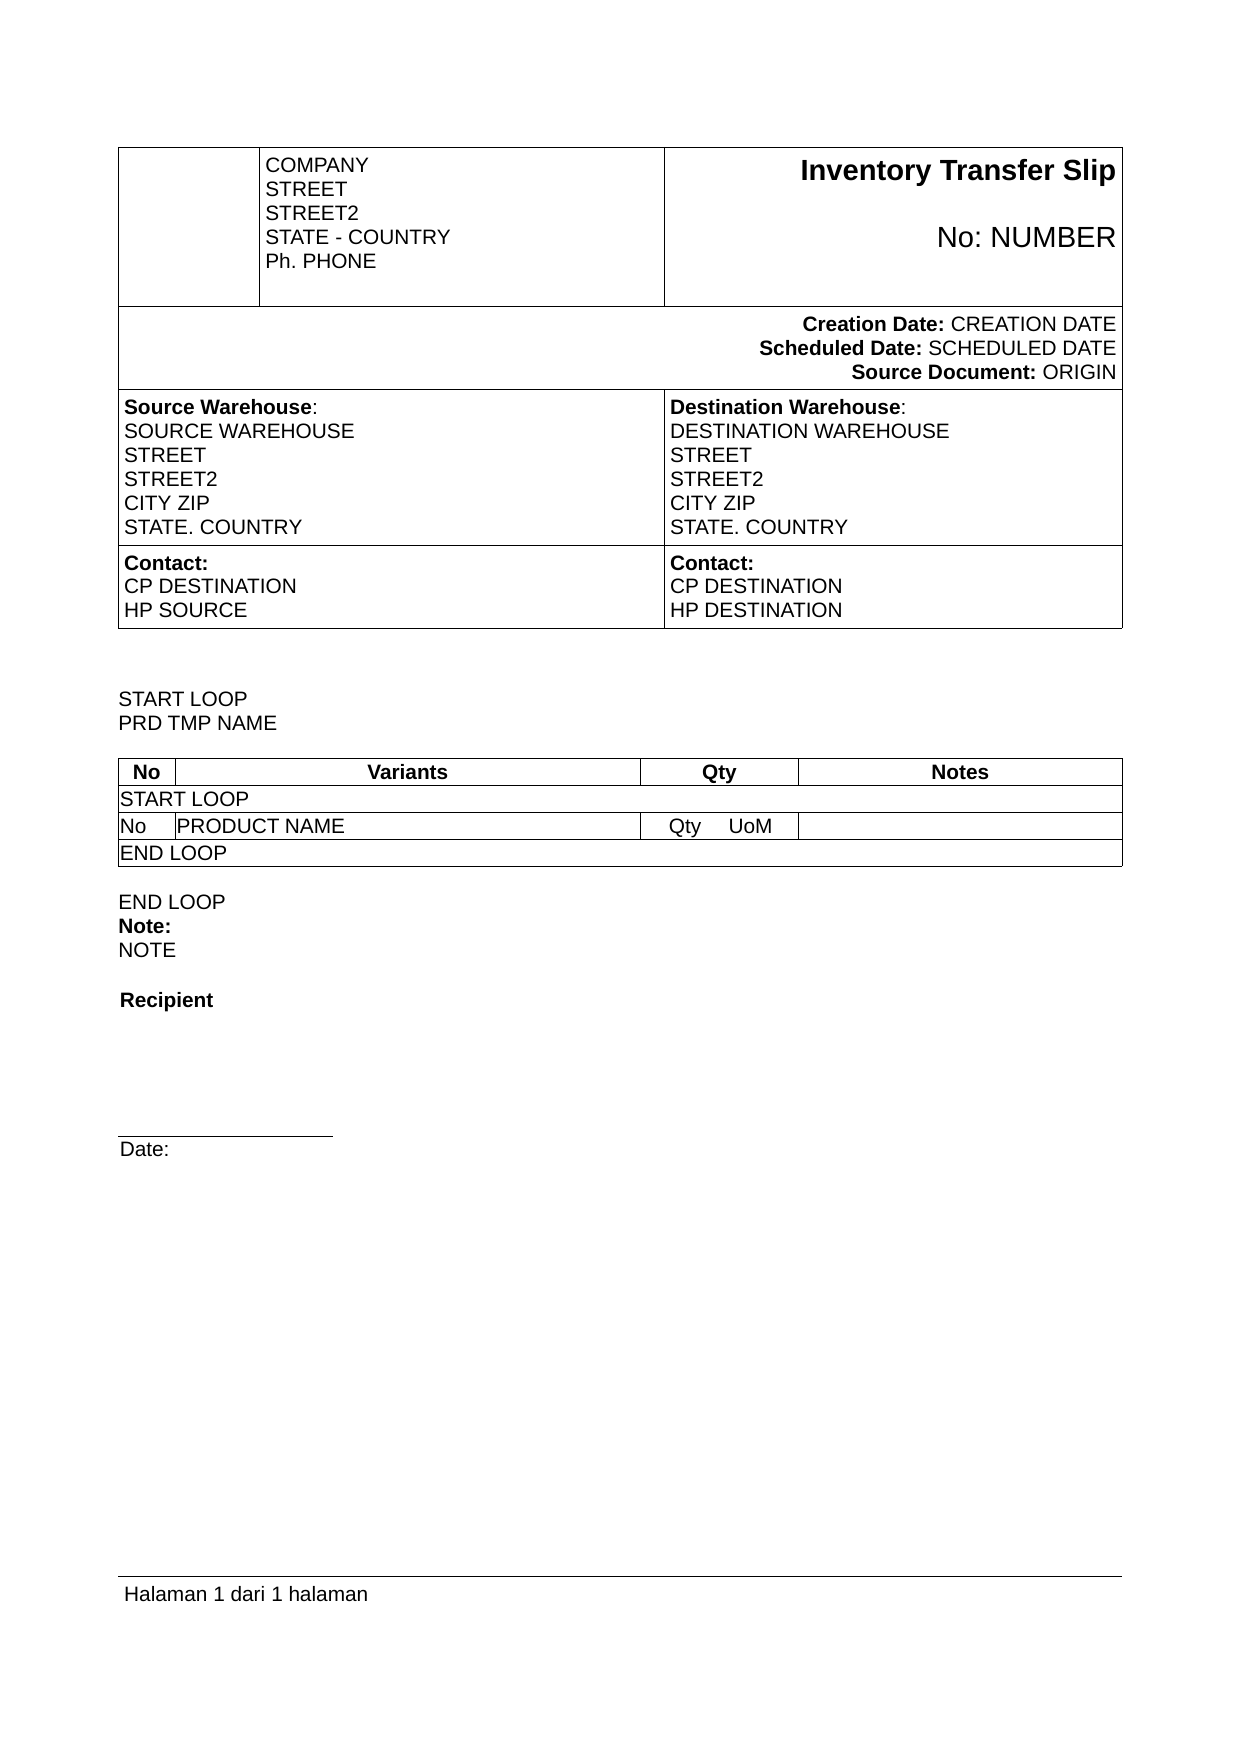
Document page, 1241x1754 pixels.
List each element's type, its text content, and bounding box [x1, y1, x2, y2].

table_cell [118, 1013, 333, 1136]
table_cell PRODUCT NAME [176, 813, 640, 839]
text Note: [118, 914, 1122, 938]
table_cell [799, 813, 1122, 839]
text NOTE [118, 938, 1122, 962]
table_cell END LOOP [119, 840, 1122, 866]
table_cell UoM [703, 813, 798, 839]
table_header Qty [641, 759, 798, 785]
text END LOOP [118, 890, 1122, 914]
table_header Notes [799, 759, 1122, 785]
table_cell [333, 1013, 1122, 1136]
table_cell [333, 1136, 1122, 1163]
table_header Recipient [118, 986, 333, 1013]
table_header [333, 986, 1122, 1013]
table_cell Date: [118, 1137, 333, 1163]
table_header No [119, 759, 175, 785]
table_cell No [119, 813, 175, 839]
table_cell Qty [641, 813, 702, 839]
table_header Variants [176, 759, 640, 785]
text START LOOP [118, 686, 1122, 710]
text PRD TMP NAME [118, 710, 1122, 734]
table_cell START LOOP [119, 786, 1122, 812]
